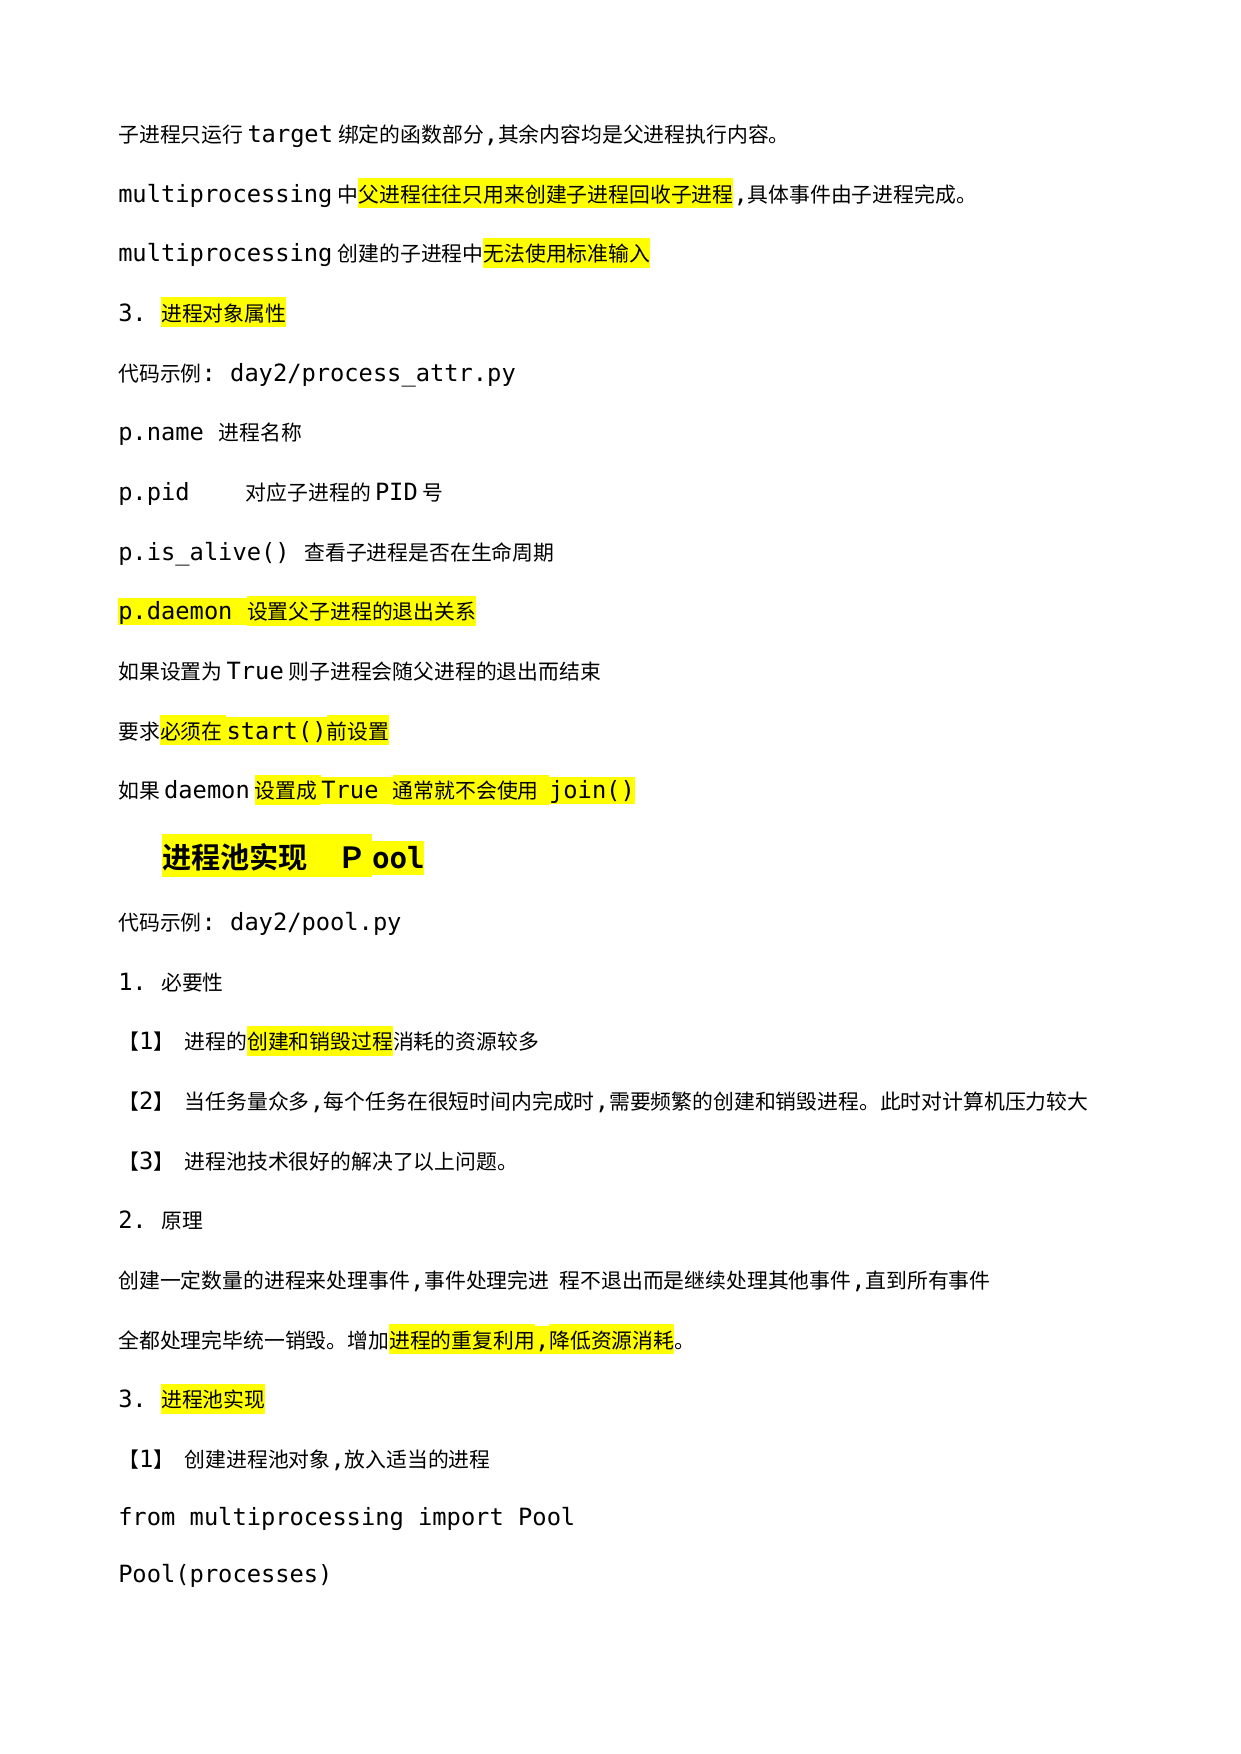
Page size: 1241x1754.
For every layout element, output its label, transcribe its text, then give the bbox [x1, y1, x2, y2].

text multiprocessing中父进程往往只用来创建子进程回收子进程,具体事件由子进程完成。 [118, 178, 1122, 208]
text from multiprocessing import Pool [118, 1503, 1122, 1531]
text 代码示例: day2/process_attr.py [118, 357, 1122, 387]
text 要求必须在start()前设置 [118, 715, 1122, 745]
text 子进程只运行target绑定的函数部分,其余内容均是父进程执行内容。 [118, 118, 1122, 148]
text p.name 进程名称 [118, 417, 1122, 447]
text 3. 进程对象属性 [118, 297, 1122, 327]
text multiprocessing创建的子进程中无法使用标准输入 [118, 237, 1122, 268]
text 【3】 进程池技术很好的解决了以上问题。 [118, 1145, 1122, 1175]
text p.is_alive() 查看子进程是否在生命周期 [118, 536, 1122, 566]
text p.pid 对应子进程的PID号 [118, 476, 1122, 506]
text 【1】 创建进程池对象,放入适当的进程 [118, 1443, 1122, 1473]
text 【1】 进程的创建和销毁过程消耗的资源较多 [118, 1026, 1122, 1056]
text 进程池实现 Ｐool [118, 834, 1122, 877]
text 代码示例: day2/pool.py [118, 906, 1122, 936]
text 2. 原理 [118, 1204, 1122, 1235]
text p.daemon 设置父子进程的退出关系 [118, 596, 1122, 626]
text 如果设置为True则子进程会随父进程的退出而结束 [118, 655, 1122, 686]
text 【2】 当任务量众多,每个任务在很短时间内完成时,需要频繁的创建和销毁进程。此时对计算机压力较大 [118, 1085, 1122, 1115]
text 3. 进程池实现 [118, 1384, 1122, 1414]
text 1. 必要性 [118, 966, 1122, 996]
text Pool(processes) [118, 1560, 1122, 1588]
text 创建一定数量的进程来处理事件,事件处理完进 程不退出而是继续处理其他事件,直到所有事件 [118, 1264, 1122, 1294]
text 如果daemon设置成True 通常就不会使用 join() [118, 775, 1122, 805]
text 全都处理完毕统一销毁。增加进程的重复利用,降低资源消耗。 [118, 1324, 1122, 1354]
